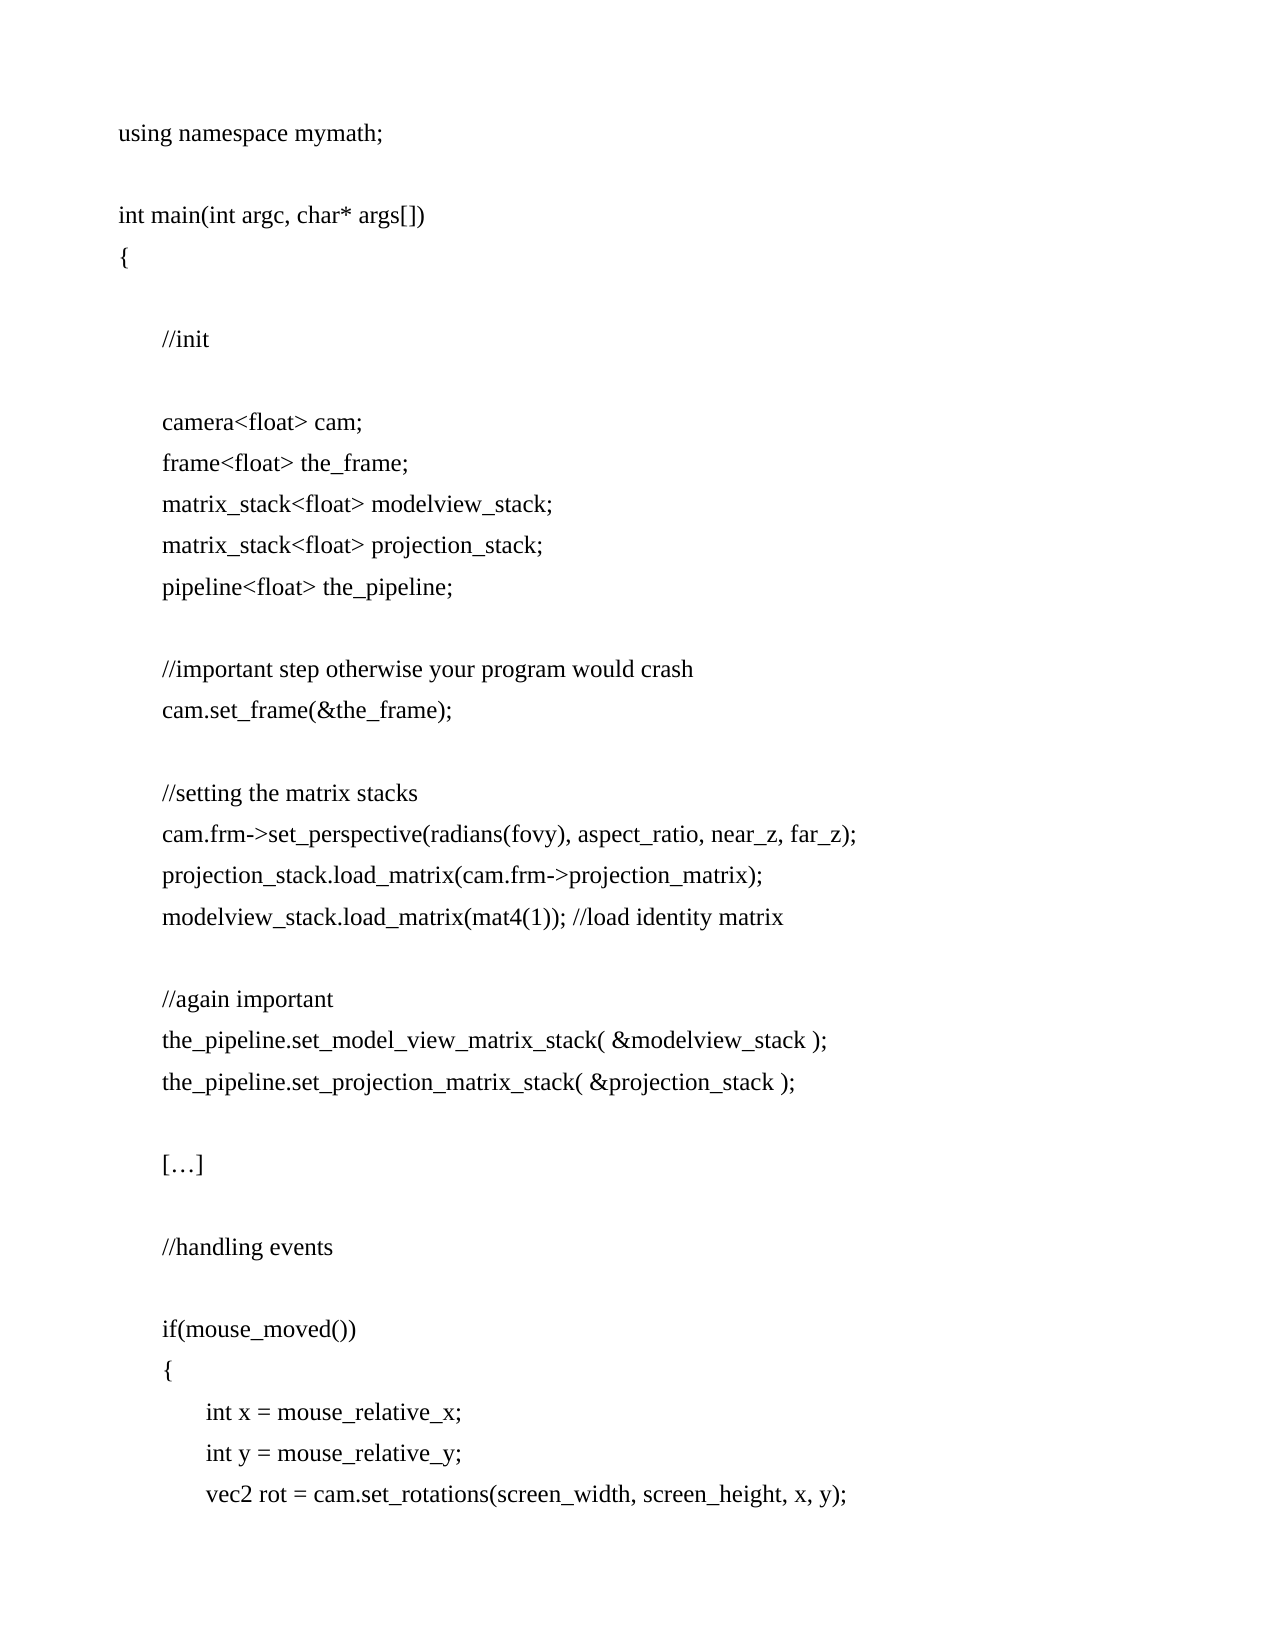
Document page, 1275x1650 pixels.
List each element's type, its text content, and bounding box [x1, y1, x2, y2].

text { [118, 1356, 1157, 1384]
text //init [118, 324, 1157, 353]
text //again important [118, 984, 1157, 1013]
text matrix_stack<float> modelview_stack; [118, 489, 1157, 518]
text […] [118, 1149, 1157, 1178]
text modelview_stack.load_matrix(mat4(1)); //load identity matrix [118, 902, 1157, 931]
text if(mouse_moved()) [118, 1314, 1157, 1343]
text projection_stack.load_matrix(cam.frm->projection_matrix); [118, 861, 1157, 889]
text the_pipeline.set_model_view_matrix_stack( &modelview_stack ); [118, 1026, 1157, 1054]
text //important step otherwise your program would crash [118, 654, 1157, 683]
text frame<float> the_frame; [118, 448, 1157, 477]
text int x = mouse_relative_x; [118, 1397, 1157, 1426]
text using namespace mymath; [118, 118, 1157, 147]
text matrix_stack<float> projection_stack; [118, 531, 1157, 559]
text int y = mouse_relative_y; [118, 1438, 1157, 1467]
text int main(int argc, char* args[]) [118, 201, 1157, 229]
text vec2 rot = cam.set_rotations(screen_width, screen_height, x, y); [118, 1479, 1157, 1508]
text { [118, 242, 1157, 271]
text pipeline<float> the_pipeline; [118, 572, 1157, 601]
text //setting the matrix stacks [118, 778, 1157, 807]
text the_pipeline.set_projection_matrix_stack( &projection_stack ); [118, 1067, 1157, 1096]
text cam.frm->set_perspective(radians(fovy), aspect_ratio, near_z, far_z); [118, 819, 1157, 848]
text camera<float> cam; [118, 407, 1157, 436]
text cam.set_frame(&the_frame); [118, 696, 1157, 724]
text //handling events [118, 1232, 1157, 1261]
